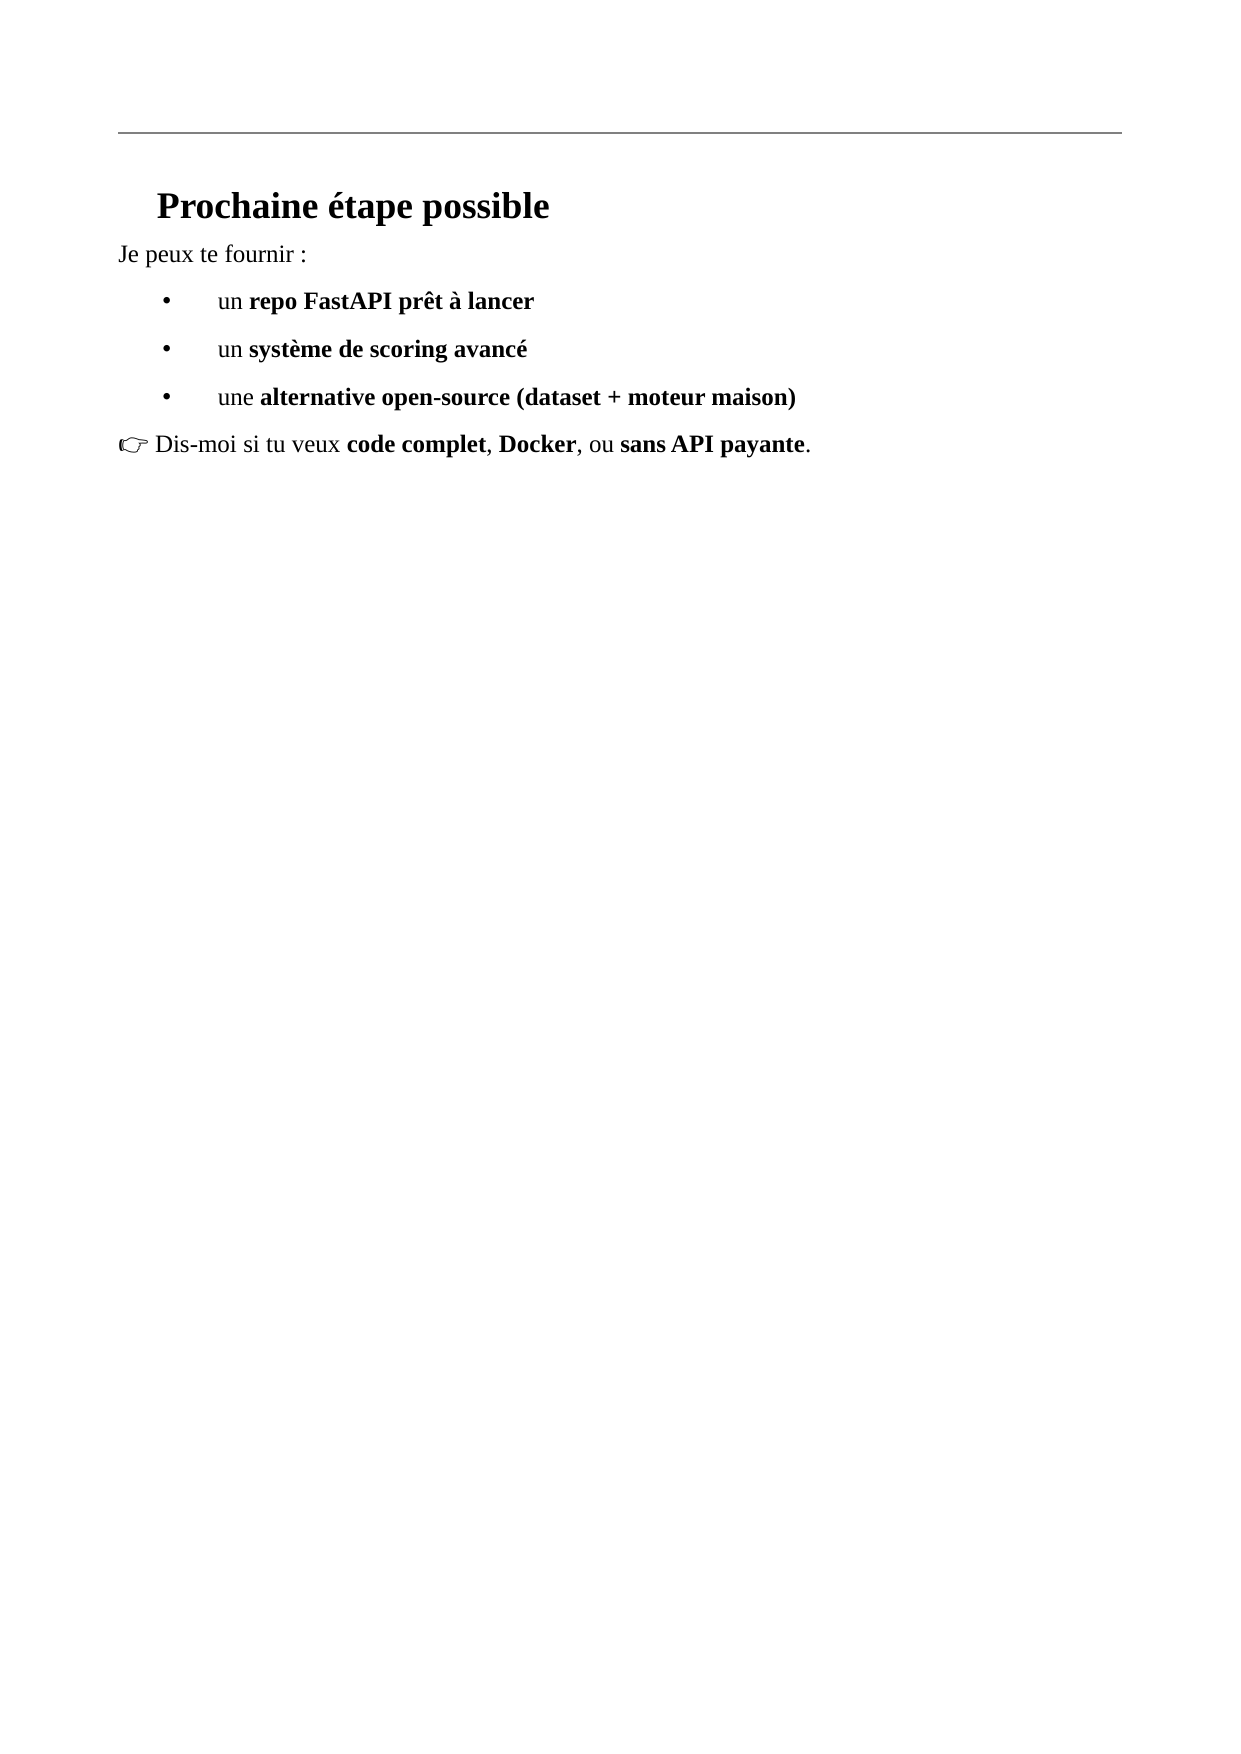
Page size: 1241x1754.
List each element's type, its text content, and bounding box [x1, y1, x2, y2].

list ✅ une alternative open-source (dataset + moteur maison) [162, 382, 1122, 410]
text Je peux te fournir : [118, 239, 1122, 268]
subtitle 🔥 Prochaine étape possible [118, 183, 1122, 226]
list ✅ un système de scoring avancé [162, 334, 1122, 363]
list ✅ un repo FastAPI prêt à lancer [162, 286, 1122, 315]
text 👉 Dis-moi si tu veux code complet, Docker, ou sans API payante. [118, 429, 1122, 458]
